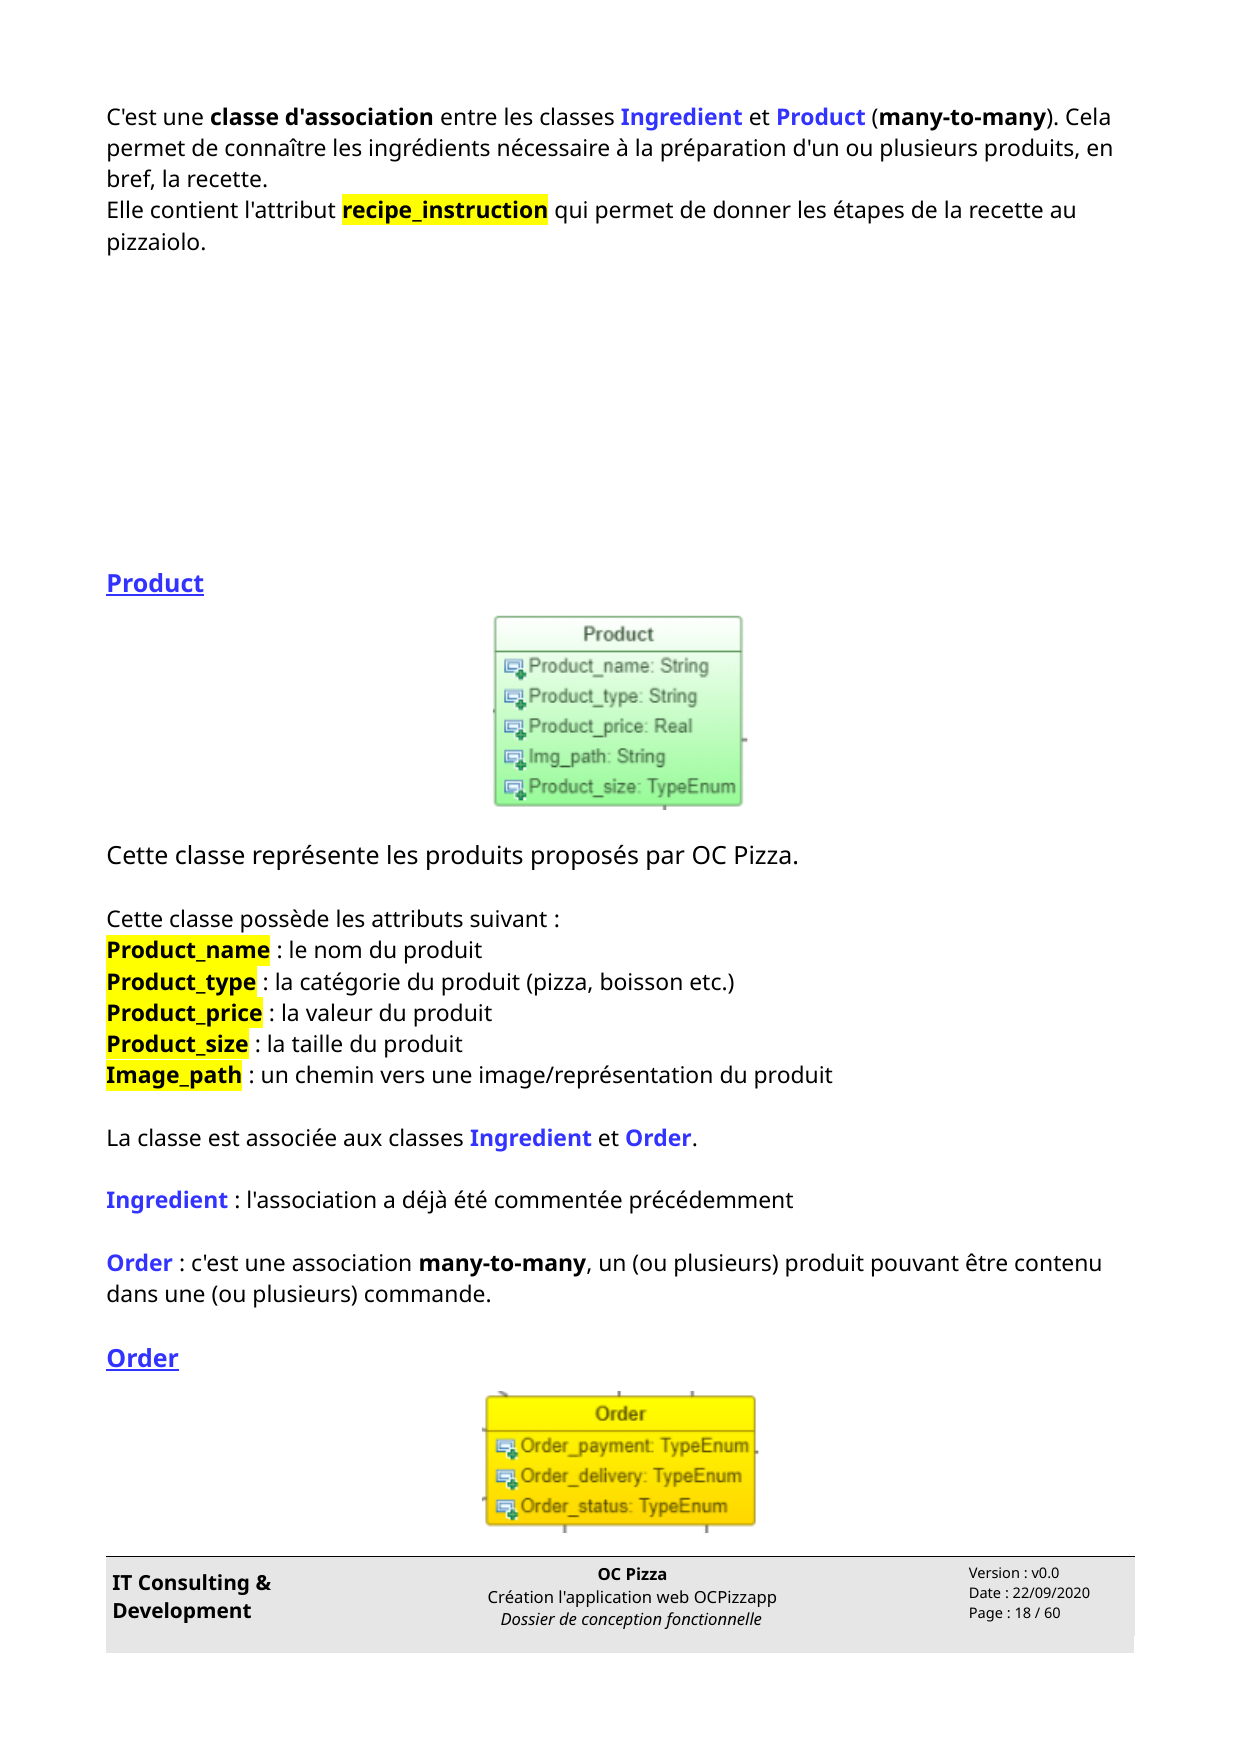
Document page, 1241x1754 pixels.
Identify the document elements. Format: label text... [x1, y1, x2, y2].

picture [481, 1391, 759, 1533]
text Elle contient l'attribut recipe_instruction qui permet de donner les étapes de la recette au pizzaiolo. [106, 194, 1134, 257]
text Ingredient : l'association a déjà été commentée précédemment [106, 1184, 1134, 1216]
text Order : c'est une association many-to-many, un (ou plusieurs) produit pouvant être contenu dans une (ou plusieurs) commande. [106, 1247, 1134, 1309]
text Cette classe représente les produits proposés par OC Pizza. [106, 838, 1134, 872]
text Product_name : le nom du produit [106, 934, 1134, 966]
text Product [106, 566, 1134, 600]
text C'est une classe d'association entre les classes Ingredient et Product (many-to-many). Cela permet de connaître les ingrédients nécessaire à la préparation d'un ou plusieurs produits, en bref, la recette. [106, 100, 1134, 194]
text Order [106, 1341, 1134, 1375]
text Image_path : un chemin vers une image/représentation du produit [106, 1059, 1134, 1091]
text Product_size : la taille du produit [106, 1028, 1134, 1059]
text Product_price : la valeur du produit [106, 997, 1134, 1028]
picture [492, 611, 748, 810]
text Cette classe possède les attributs suivant : [106, 903, 1134, 934]
text La classe est associée aux classes Ingredient et Order. [106, 1122, 1134, 1153]
text Product_type : la catégorie du produit (pizza, boisson etc.) [106, 966, 1134, 997]
